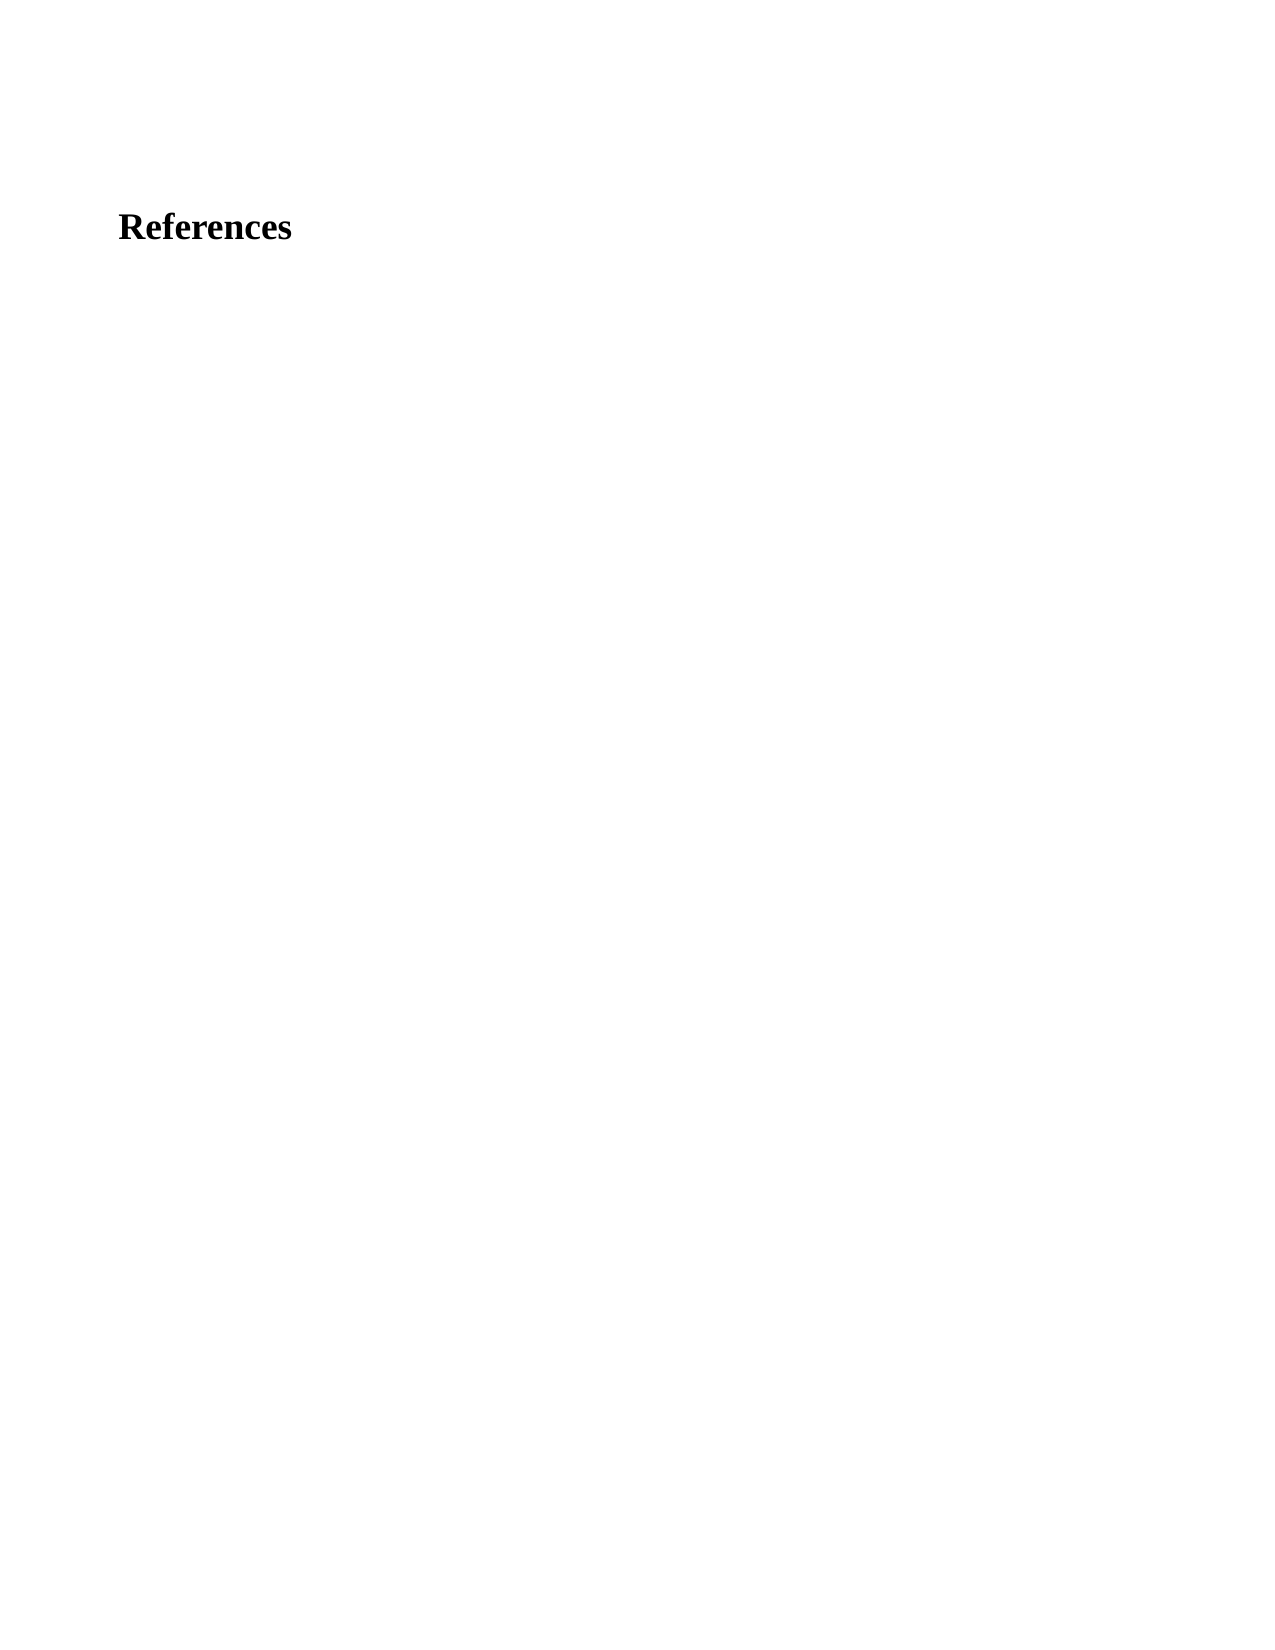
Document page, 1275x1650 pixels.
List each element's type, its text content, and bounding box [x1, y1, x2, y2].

text References [118, 204, 1157, 247]
